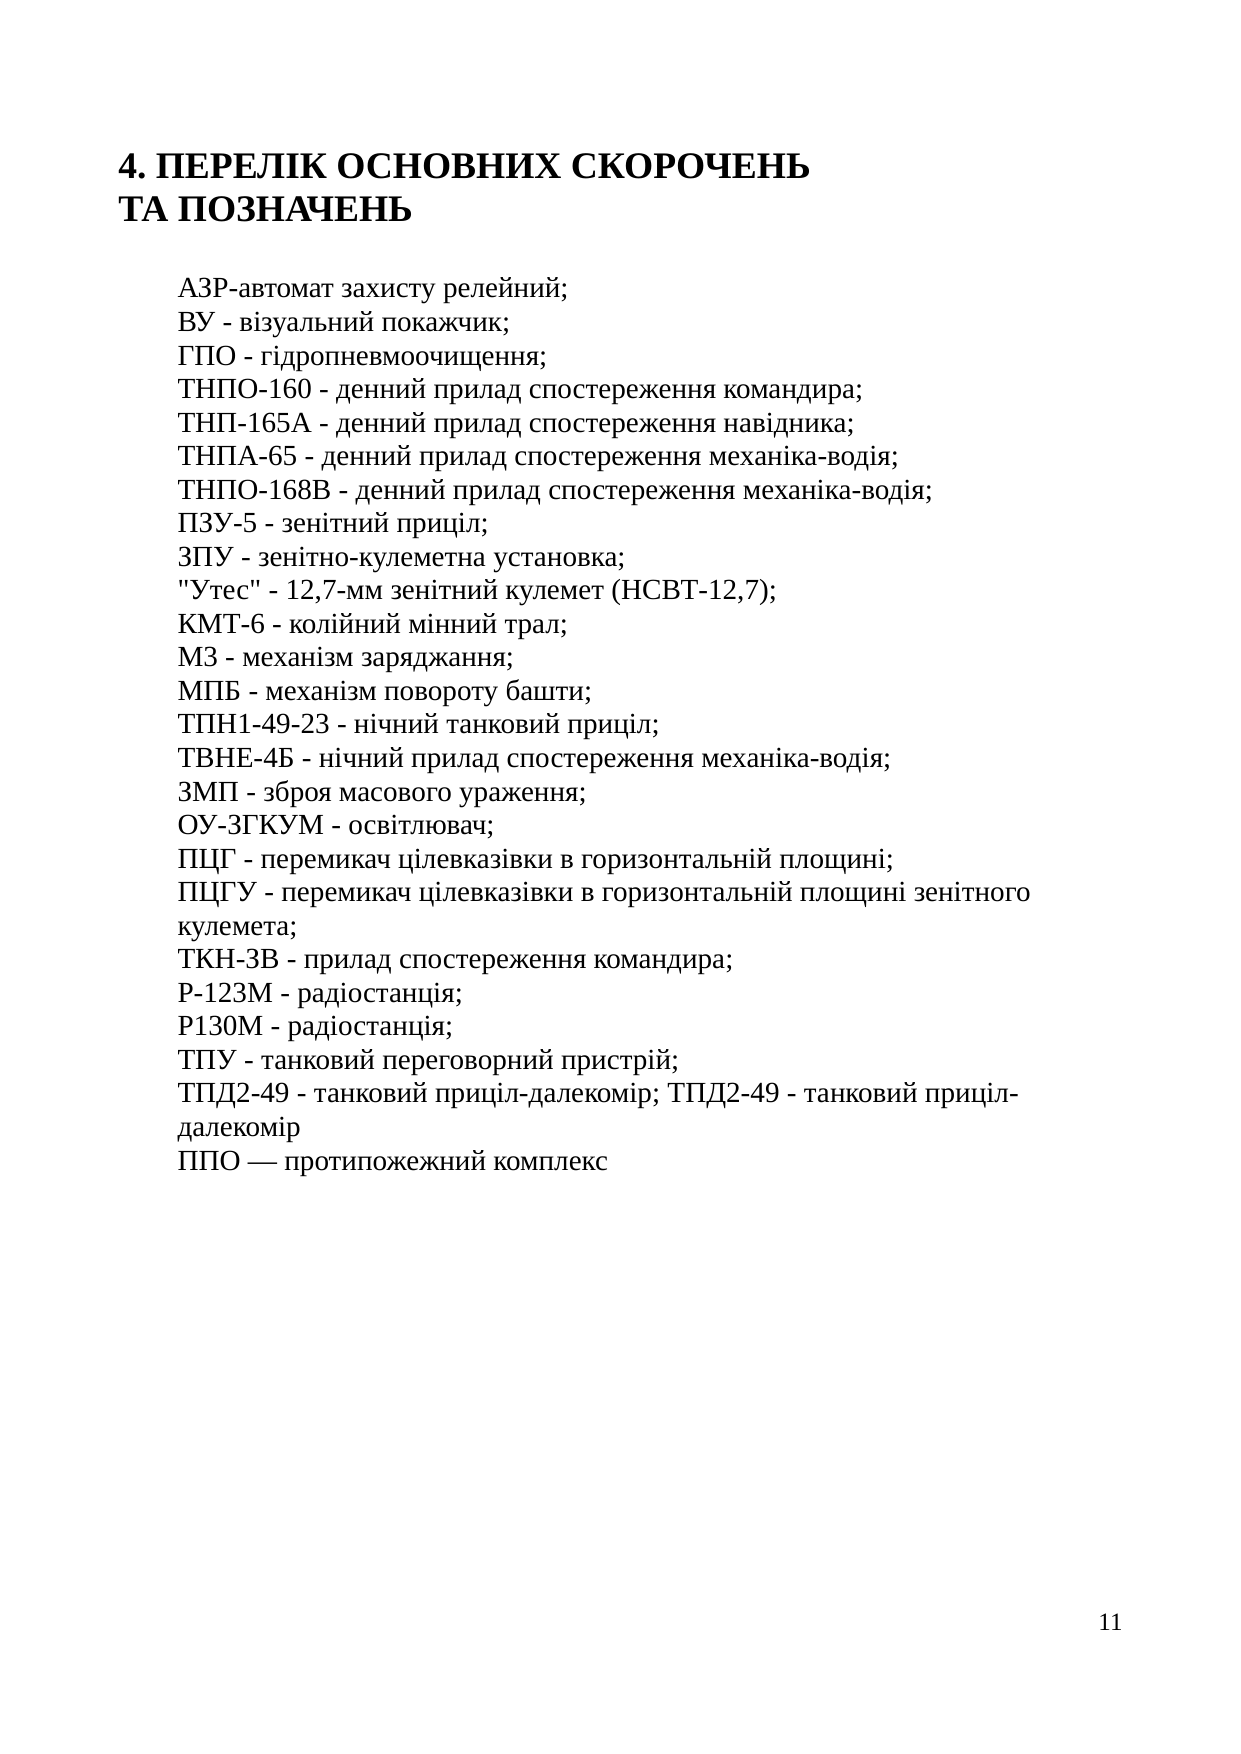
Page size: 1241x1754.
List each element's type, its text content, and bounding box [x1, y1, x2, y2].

text АЗР-автомат захисту релейний; ВУ - візуальний покажчик; ГПО - гідропневмоочищення; ТНПО-160 - денний прилад спостереження командира; ТНП-165А - денний прилад спостереження навідника; ТНПА-65 - денний прилад спостереження механіка-водія; ТНПО-168В - денний прилад спостереження механіка-водія; ПЗУ-5 - зенітний приціл; ЗПУ - зенітно-кулеметна установка; "Утес" - 12,7-мм зенітний кулемет (НСВТ-12,7); КМТ-6 - колійний мінний трал; М3 - механізм заряджання; МПБ - механізм повороту башти; ТПН1-49-23 - нічний танковий приціл; ТВНЕ-4Б - нічний прилад спостереження механіка-водія; ЗМП - зброя масового ураження; ОУ-ЗГКУМ - освітлювач; ПЦГ - перемикач цілевказівки в горизонтальній площині; ПЦГУ - перемикач цілевказівки в горизонтальній площині зенітного кулемета; ТКН-ЗВ - прилад спостереження командира; Р-123М - радіостанція; Р130М - радіостанція; ТПУ - танковий переговорний пристрій; ТПД2-49 - танковий приціл-далекомір; ТПД2-49 - танковий приціл-далекомір ППО — протипожежний комплекс [177, 242, 1063, 1176]
subtitle 4. ПЕРЕЛІК ОСНОВНИХ СКОРОЧЕНЬ ТА ПОЗНАЧЕНЬ [118, 143, 1122, 229]
